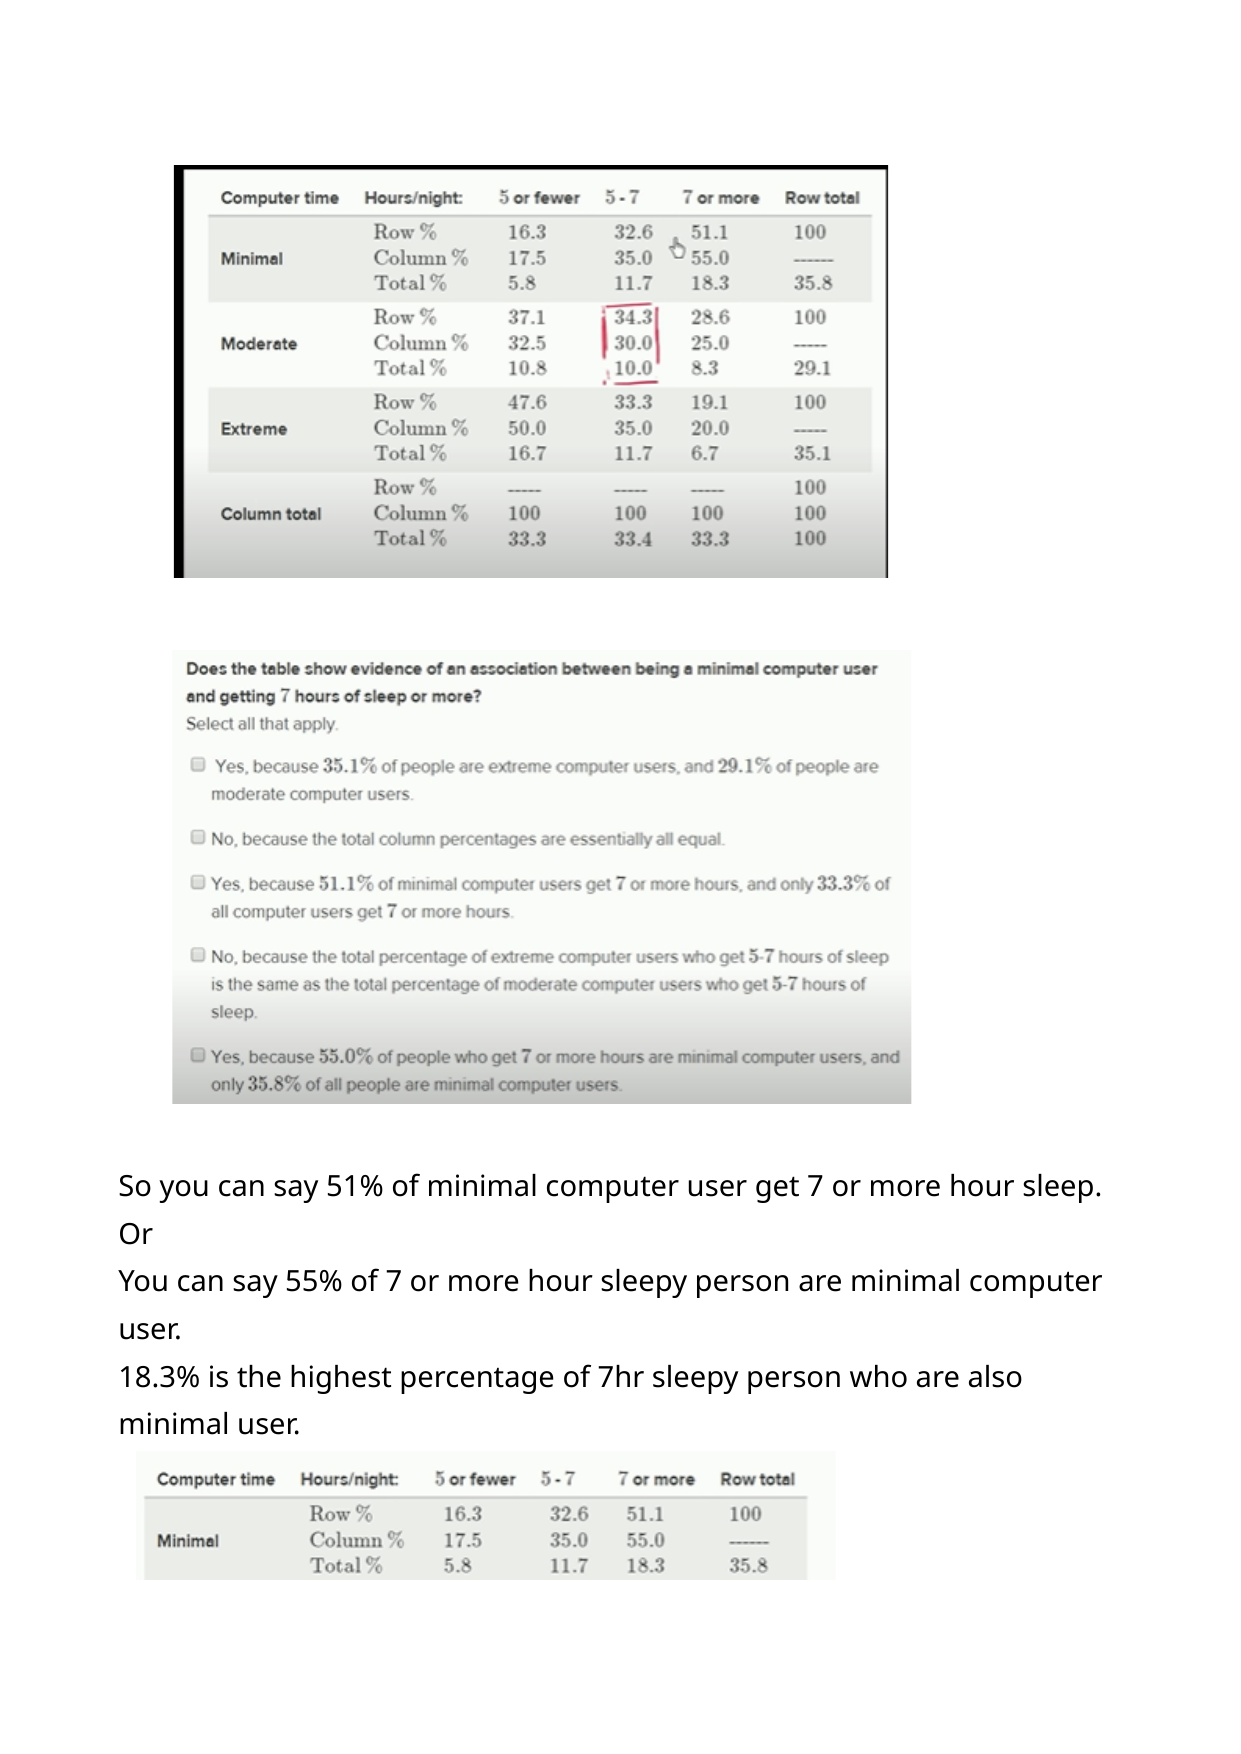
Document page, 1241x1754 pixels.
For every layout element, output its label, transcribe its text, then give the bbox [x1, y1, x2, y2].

picture [172, 650, 912, 1104]
picture [135, 1451, 836, 1580]
text You can say 55% of 7 or more hour sleepy person are minimal computer user. [118, 1261, 1122, 1348]
text 18.3% is the highest percentage of 7hr sleepy person who are also minimal user. [118, 1356, 1122, 1443]
picture [173, 165, 889, 578]
text Or [118, 1213, 1122, 1253]
text So you can say 51% of minimal computer user get 7 or more hour sleep. [118, 1165, 1122, 1205]
